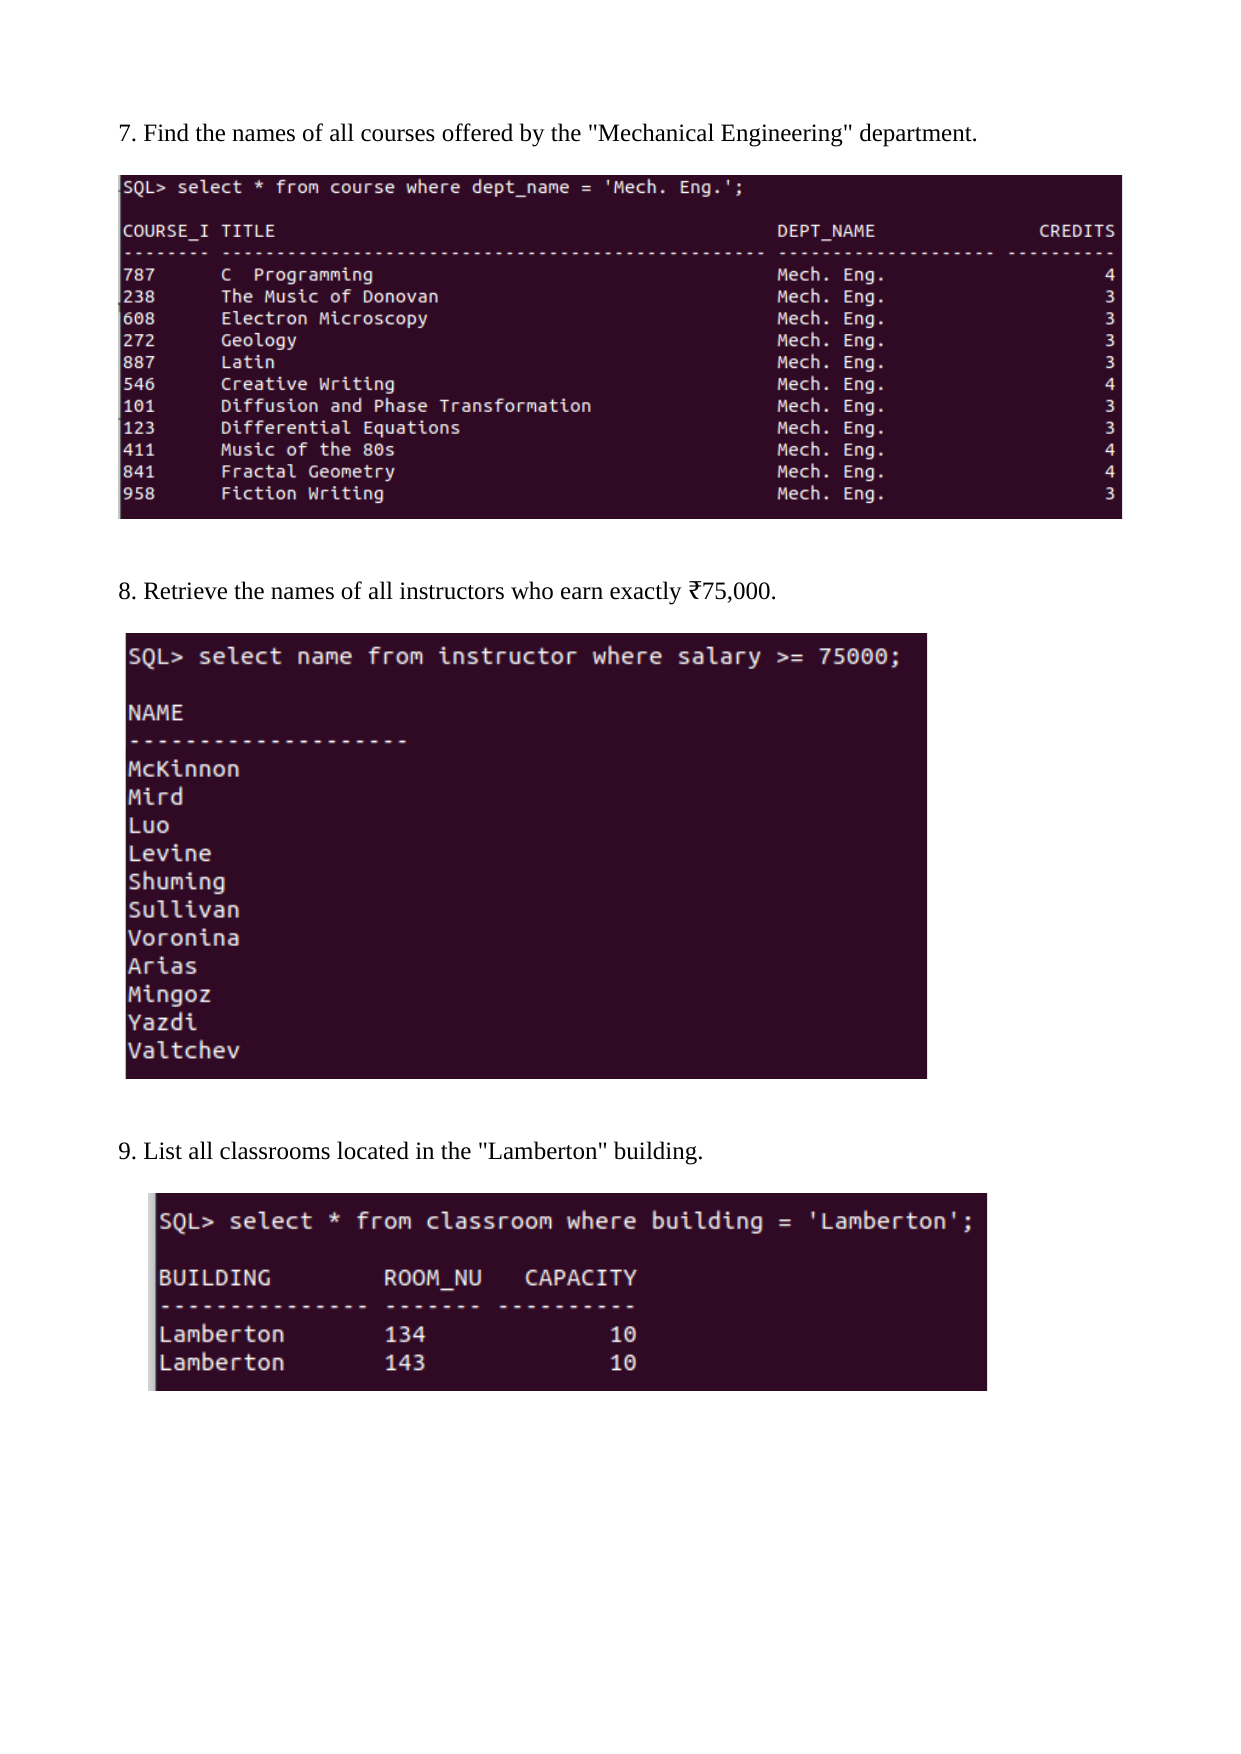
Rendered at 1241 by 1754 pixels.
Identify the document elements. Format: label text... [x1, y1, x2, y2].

picture [148, 1193, 988, 1391]
picture [118, 175, 1123, 519]
picture [125, 633, 928, 1079]
text 7. Find the names of all courses offered by the "Mechanical Engineering" department. [118, 118, 1122, 147]
text 9. List all classrooms located in the "Lamberton" building. [118, 1136, 1122, 1165]
text 8. Retrieve the names of all instructors who earn exactly ₹75,000. [118, 576, 1122, 604]
